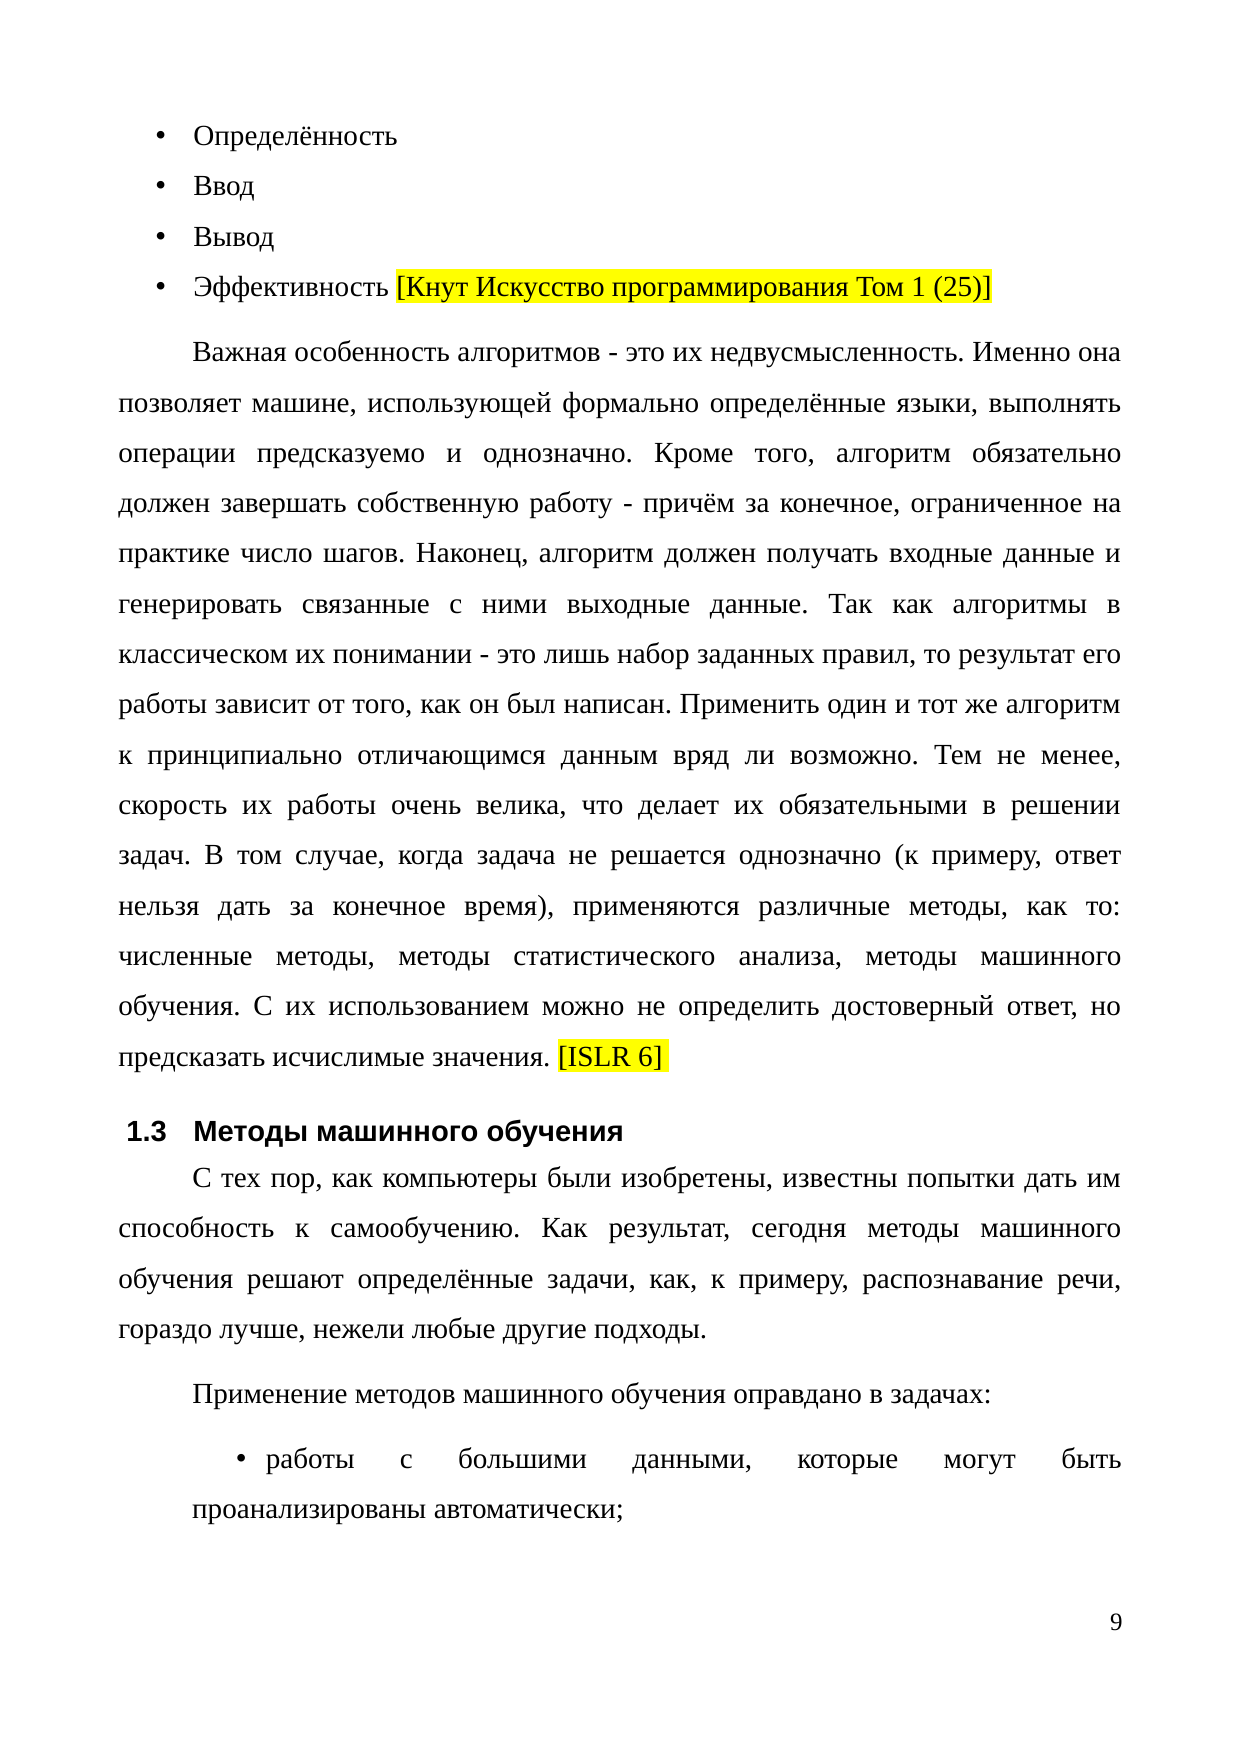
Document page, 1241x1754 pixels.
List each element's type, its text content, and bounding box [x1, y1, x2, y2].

list Ввод [156, 168, 1122, 202]
text Важная особенность алгоритмов - это их недвусмысленность. Именно она позволяет машине, использующей формально определённые языки, выполнять операции предсказуемо и однозначно. Кроме того, алгоритм обязательно должен завершать собственную работу - причём за конечное, ограниченное на практике число шагов. Наконец, алгоритм должен получать входные данные и генерировать связанные с ними выходные данные. Так как алгоритмы в классическом их понимании - это лишь набор заданных правил, то результат его работы зависит от того, как он был написан. Применить один и тот же алгоритм к принципиально отличающимся данным вряд ли возможно. Тем не менее, скорость их работы очень велика, что делает их обязательными в решении задач. В том случае, когда задача не решается однозначно (к примеру, ответ нельзя дать за конечное время), применяются различные методы, как то: численные методы, методы статистического анализа, методы машинного обучения. С их использованием можно не определить достоверный ответ, но предсказать исчислимые значения. [ISLR 6] [118, 334, 1122, 1072]
text С тех пор, как компьютеры были изобретены, известны попытки дать им способность к самообучению. Как результат, сегодня методы машинного обучения решают определённые задачи, как, к примеру, распознавание речи, гораздо лучше, нежели любые другие подходы. [118, 1160, 1122, 1344]
subtitle Методы машинного обучения [118, 1114, 1122, 1148]
list Вывод [156, 219, 1122, 253]
list Эффективность [Кнут Искусство программирования Том 1 (25)] [156, 269, 1122, 303]
list работы с большими данными, которые могут быть проанализированы автоматически; [162, 1441, 1122, 1525]
text Применение методов машинного обучения оправдано в задачах: [118, 1376, 1122, 1409]
list Определённость [156, 118, 1122, 152]
